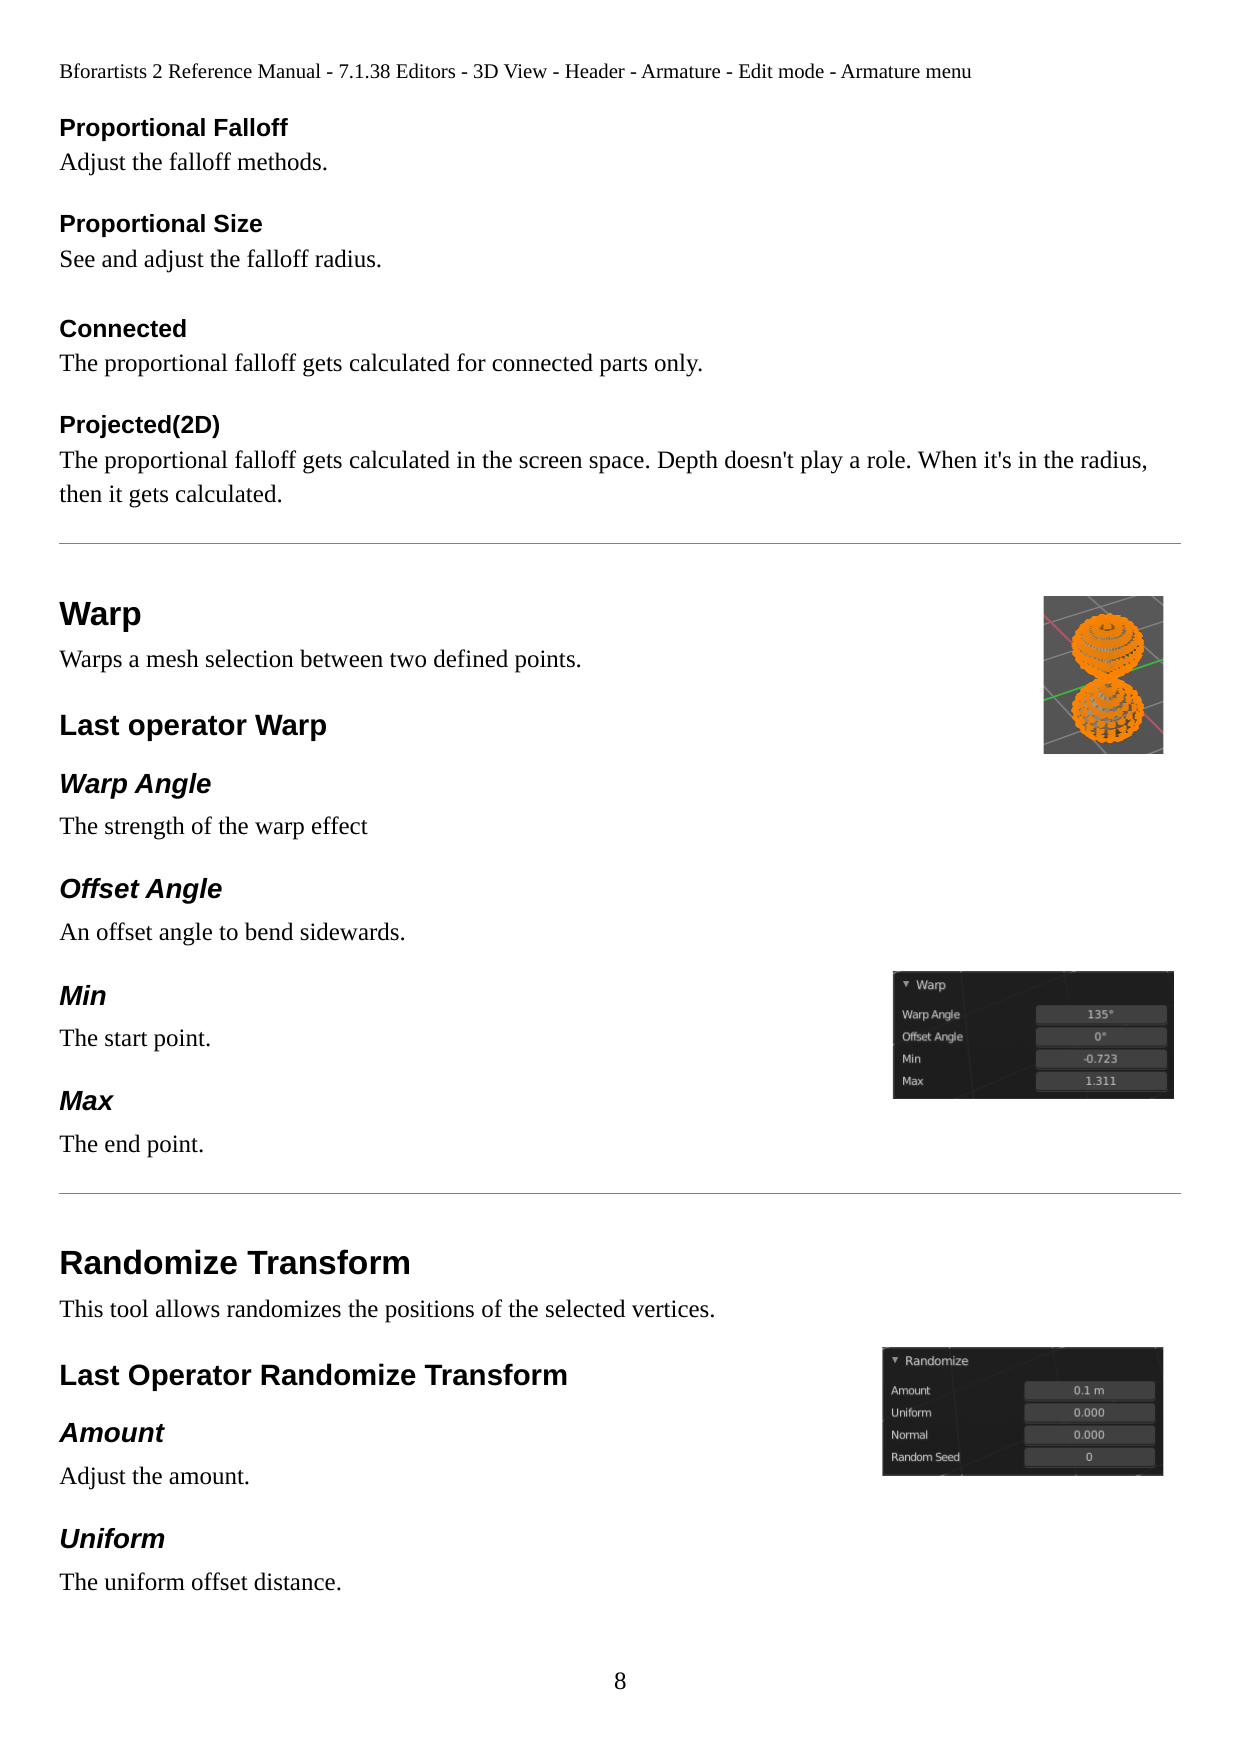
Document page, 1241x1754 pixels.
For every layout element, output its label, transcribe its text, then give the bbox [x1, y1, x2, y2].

text The strength of the warp effect [59, 811, 1181, 840]
subtitle Offset Angle [59, 873, 1181, 905]
text Adjust the amount. [59, 1461, 1181, 1490]
subtitle [1164, 1417, 1181, 1449]
text The proportional falloff gets calculated in the screen space. Depth doesn't play a role. When it's in the radius, then it gets calculated. [59, 445, 1181, 508]
subtitle [1164, 708, 1181, 742]
text The uniform offset distance. [59, 1567, 1181, 1596]
subtitle Projected(2D) [59, 410, 1181, 439]
subtitle Last Operator Randomize Transform [59, 1358, 882, 1392]
text The start point. [59, 1023, 892, 1052]
subtitle Warp [59, 593, 1181, 632]
text The proportional falloff gets calculated for connected parts only. [59, 348, 1181, 377]
subtitle [1174, 979, 1181, 1011]
subtitle Max [59, 1085, 1181, 1117]
subtitle Amount [59, 1417, 882, 1449]
subtitle Randomize Transform [59, 1243, 1181, 1282]
subtitle Warp Angle [59, 767, 1181, 799]
text Adjust the falloff methods. [59, 147, 1181, 176]
subtitle Last operator Warp [59, 708, 1043, 742]
text This tool allows randomizes the positions of the selected vertices. [59, 1294, 1181, 1323]
text Warps a mesh selection between two defined points. [59, 644, 1043, 673]
picture [1043, 596, 1164, 754]
picture [892, 971, 1174, 1099]
picture [882, 1347, 1164, 1476]
subtitle Connected [59, 314, 1181, 342]
text An offset angle to bend sidewards. [59, 917, 1181, 946]
text See and adjust the falloff radius. [59, 244, 1181, 272]
text The end point. [59, 1129, 1181, 1158]
subtitle Uniform [59, 1523, 1181, 1554]
subtitle Proportional Falloff [59, 113, 1181, 141]
subtitle Min [59, 979, 892, 1011]
subtitle Proportional Size [59, 209, 1181, 237]
